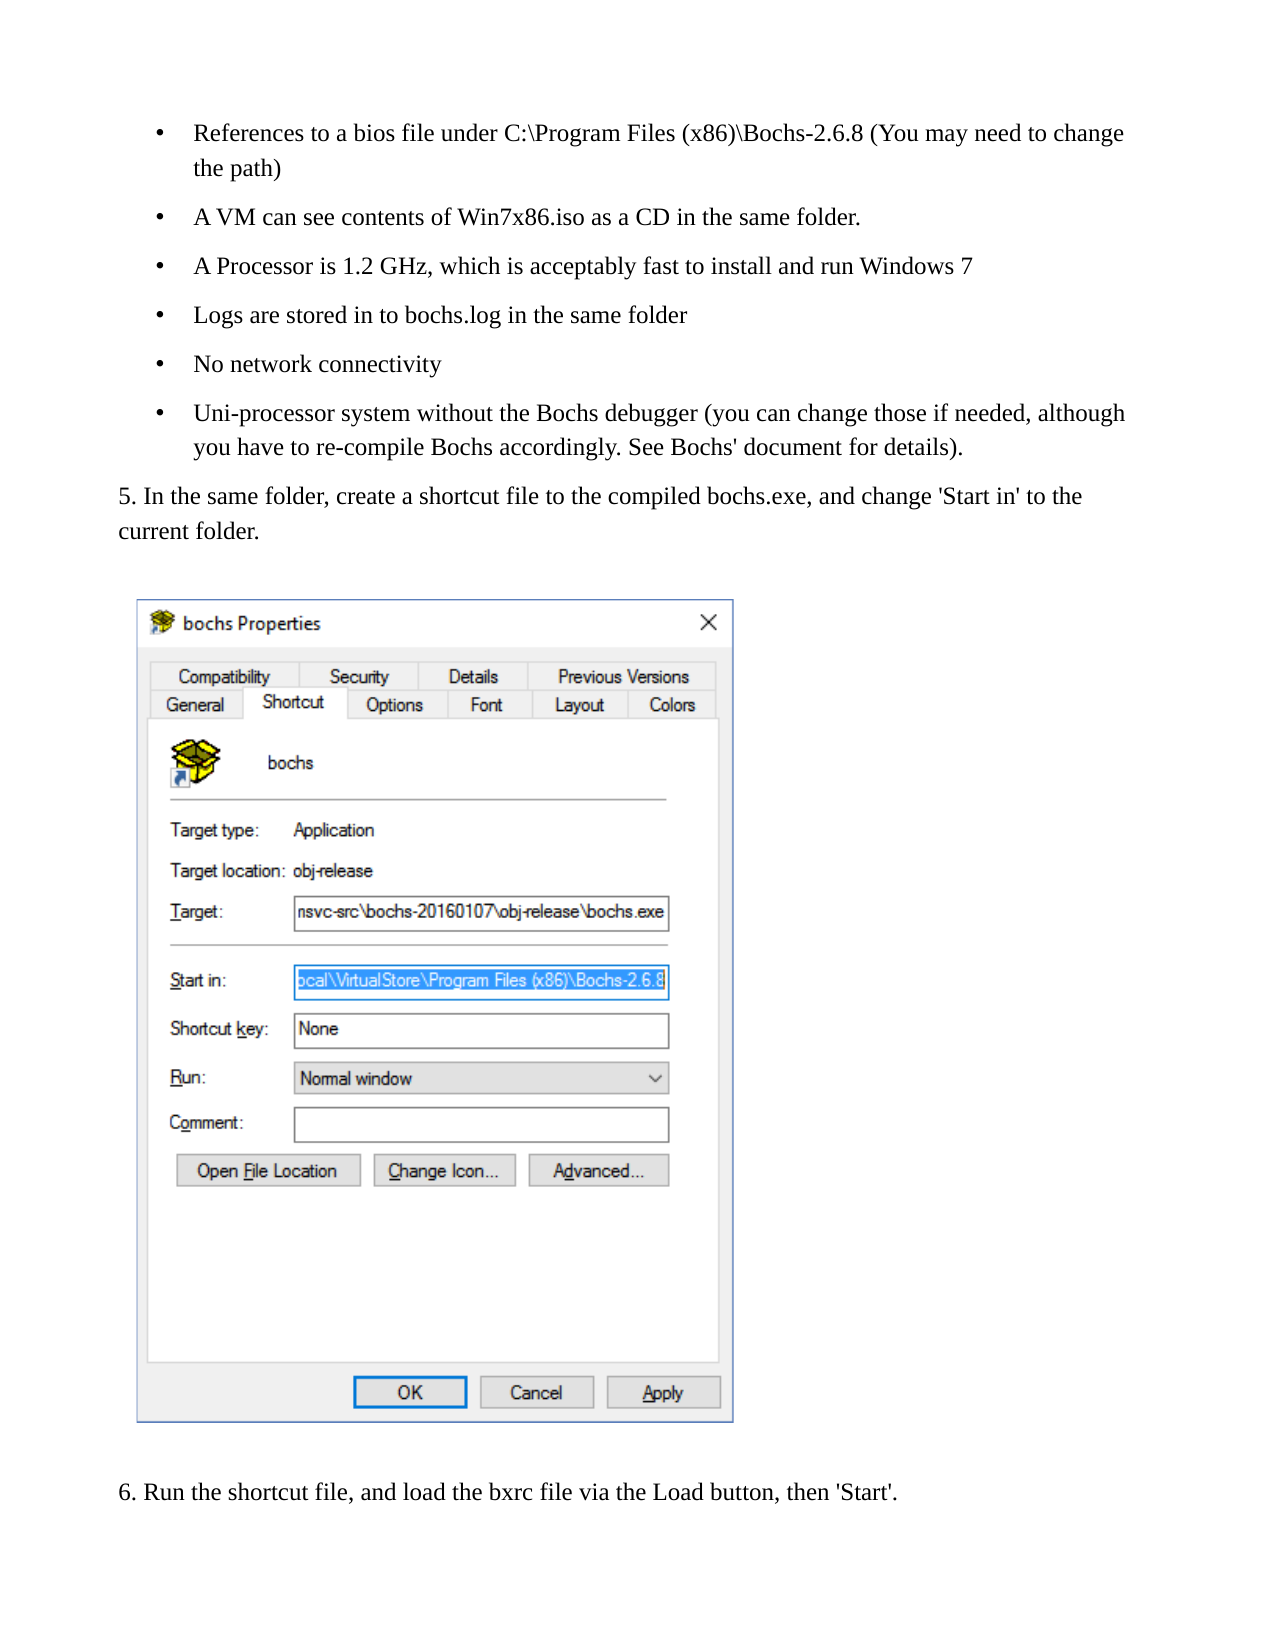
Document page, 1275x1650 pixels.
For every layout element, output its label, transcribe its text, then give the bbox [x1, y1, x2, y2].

list Logs are stored in to bochs.log in the same folder [156, 300, 1157, 328]
list References to a bios file under C:\Program Files (x86)\Bochs-2.6.8 (You may need to change the path) [156, 118, 1157, 181]
text 5. In the same folder, create a shortcut file to the compiled bochs.exe, and change 'Start in' to the current folder. [118, 481, 1157, 545]
picture [136, 599, 734, 1423]
list Uni-processor system without the Bochs debugger (you can change those if needed, although you have to re-compile Bochs accordingly. See Bochs' document for details). [156, 398, 1157, 461]
text 6. Run the shortcut file, and load the bxrc file via the Load button, then 'Start'. [118, 1477, 1157, 1506]
list No network connectivity [156, 349, 1157, 378]
list A Processor is 1.2 GHz, which is acceptably fast to install and run Windows 7 [156, 251, 1157, 279]
list A VM can see contents of Win7x86.iso as a CD in the same folder. [156, 202, 1157, 230]
